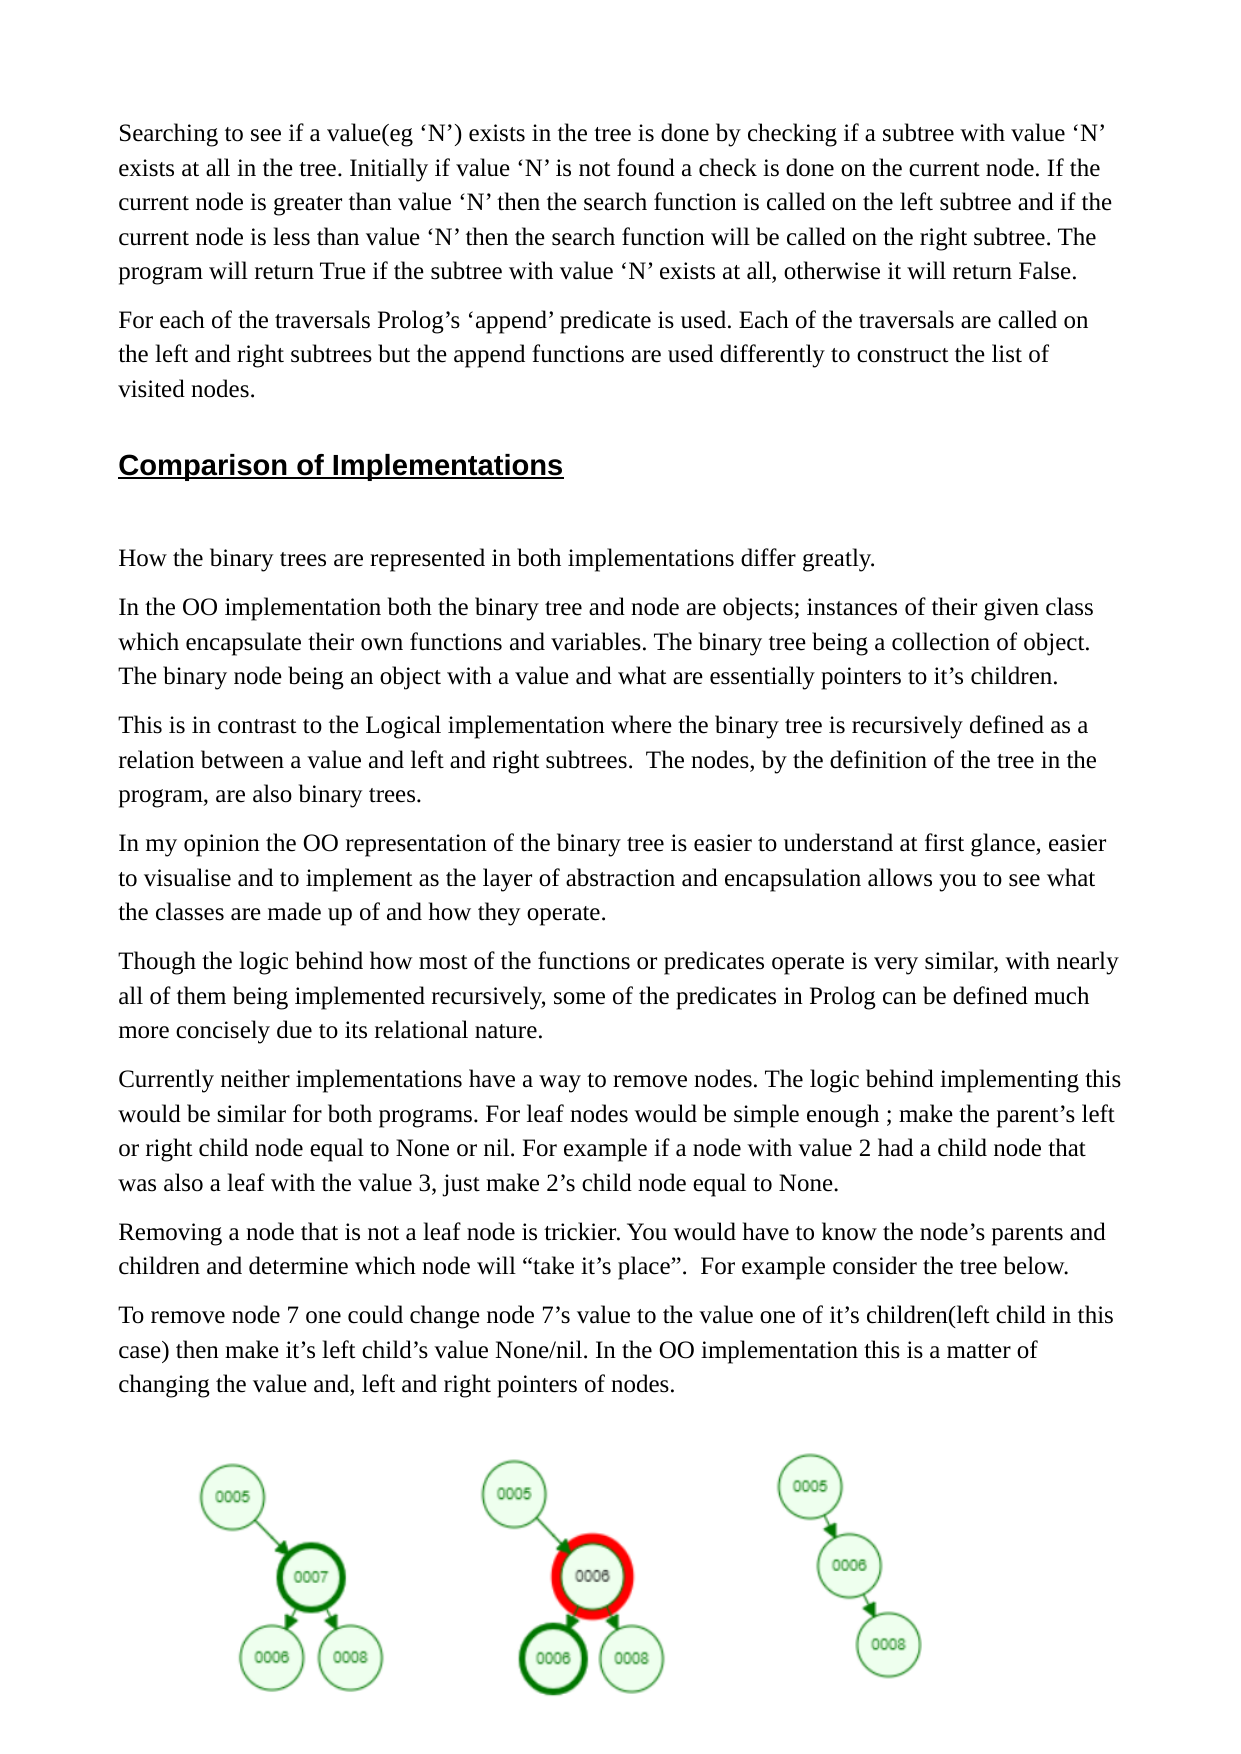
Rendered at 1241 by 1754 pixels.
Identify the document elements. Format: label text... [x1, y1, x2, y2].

text Searching to see if a value(eg ‘N’) exists in the tree is done by checking if a subtree with value ‘N’ exists at all in the tree. Initially if value ‘N’ is not found a check is done on the current node. If the current node is greater than value ‘N’ then the search function is called on the left subtree and if the current node is less than value ‘N’ then the search function will be called on the right subtree. The program will return True if the subtree with value ‘N’ exists at all, otherwise it will return False. [118, 118, 1122, 285]
text Removing a node that is not a leaf node is trickier. You would have to know the node’s parents and children and determine which node will “take it’s place”. For example consider the tree below. [118, 1217, 1122, 1280]
text To remove node 7 one could change node 7’s value to the value one of it’s children(left child in this case) then make it’s left child’s value None/nil. In the OO implementation this is a matter of changing the value and, left and right pointers of nodes. [118, 1300, 1122, 1398]
text For each of the traversals Prolog’s ‘append’ predicate is used. Each of the traversals are called on the left and right subtrees but the append functions are used differently to construct the list of visited nodes. [118, 305, 1122, 403]
picture [147, 1425, 1006, 1719]
text How the binary trees are represented in both implementations differ greatly. [118, 543, 1122, 572]
text In my opinion the OO representation of the binary tree is easier to understand at first glance, easier to visualise and to implement as the layer of abstraction and encapsulation allows you to see what the classes are made up of and how they operate. [118, 828, 1122, 926]
subtitle Comparison of Implementations [118, 448, 1122, 482]
text Currently neither implementations have a way to remove nodes. The logic behind implementing this would be similar for both programs. For leaf nodes would be simple enough ; make the parent’s left or right child node equal to None or nil. For example if a node with value 2 had a child node that was also a leaf with the value 3, just make 2’s child node equal to None. [118, 1064, 1122, 1197]
text This is in contrast to the Logical implementation where the binary tree is recursively defined as a relation between a value and left and right subtrees. The nodes, by the definition of the tree in the program, are also binary trees. [118, 710, 1122, 808]
text In the OO implementation both the binary tree and node are objects; instances of their given class which encapsulate their own functions and variables. The binary tree being a collection of object. The binary node being an object with a value and what are essentially pointers to it’s children. [118, 592, 1122, 690]
text Though the logic behind how most of the functions or predicates operate is very similar, with nearly all of them being implemented recursively, some of the predicates in Prolog can be defined much more concisely due to its relational nature. [118, 946, 1122, 1044]
